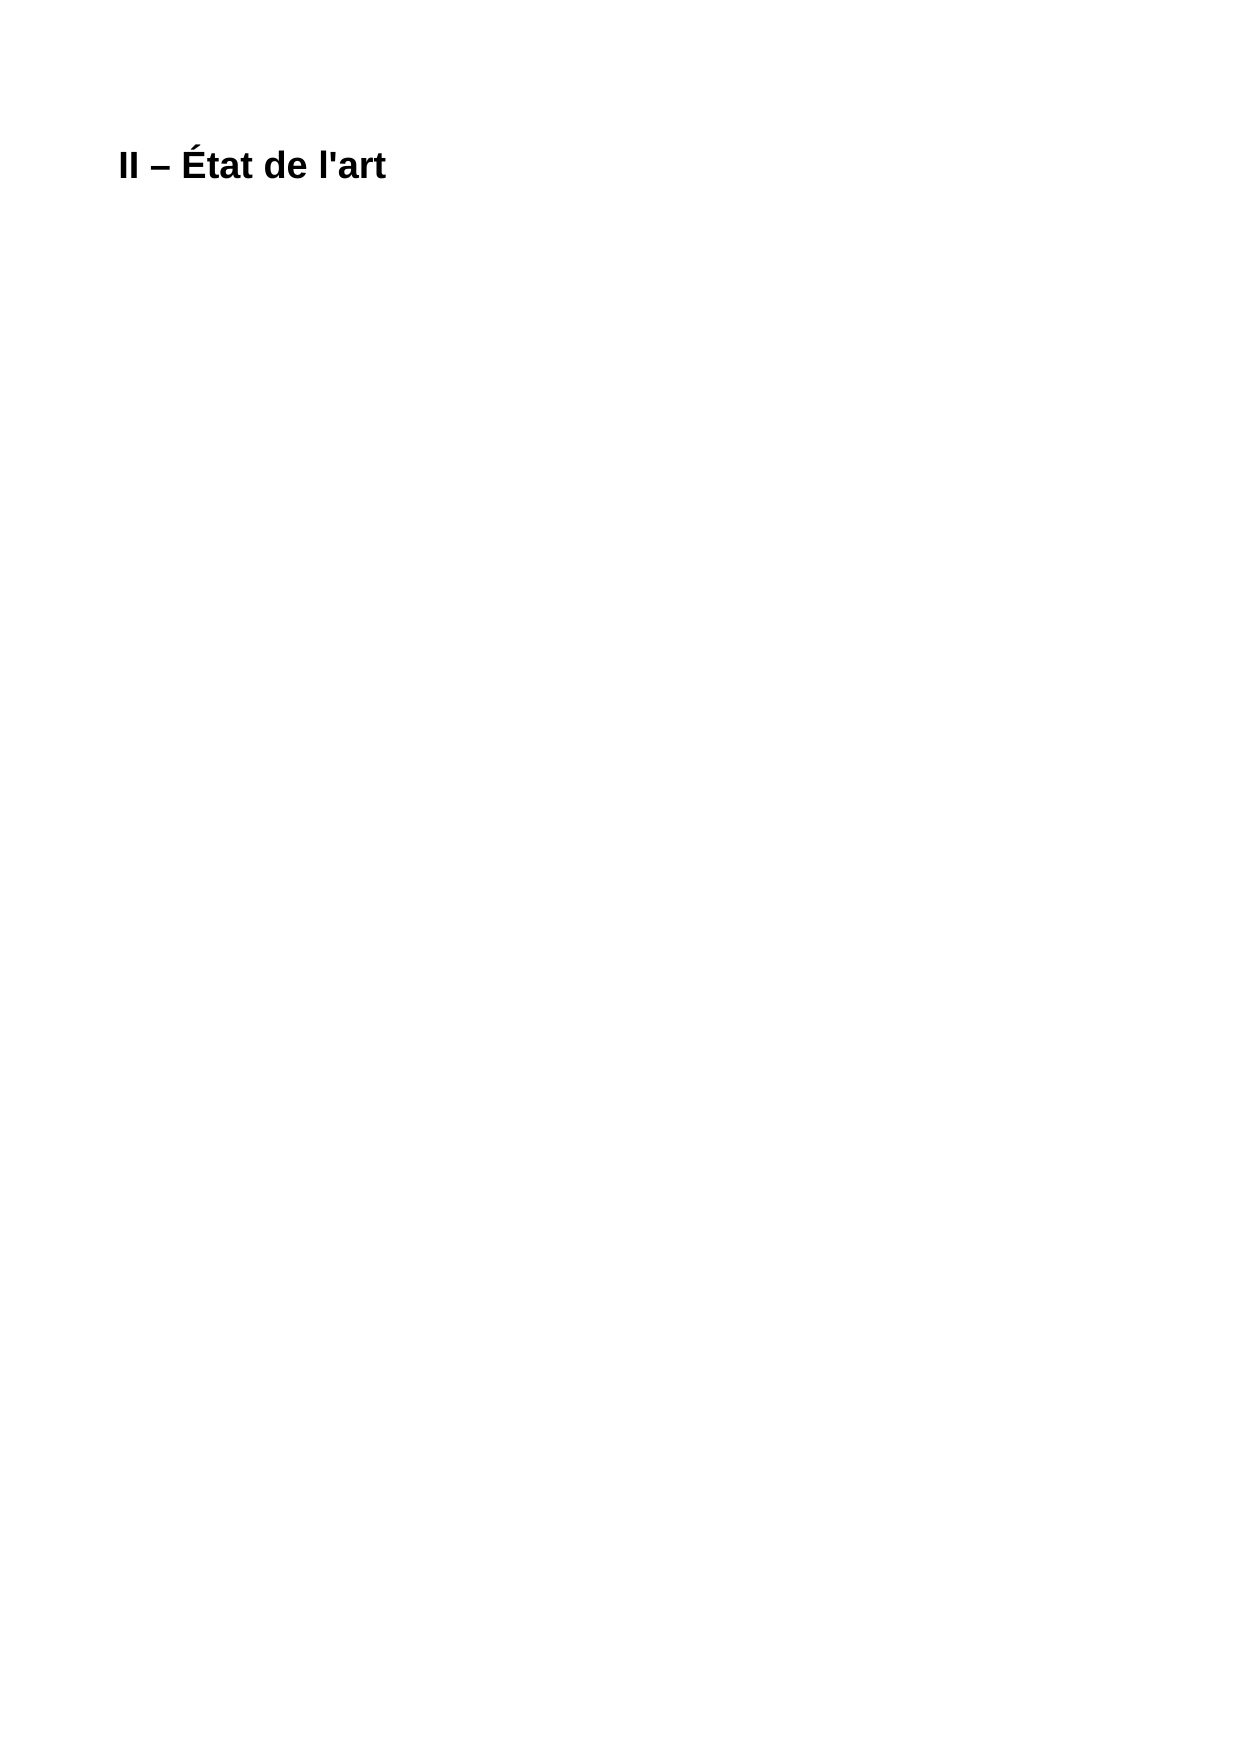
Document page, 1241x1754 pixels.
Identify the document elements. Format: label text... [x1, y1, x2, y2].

subtitle II – État de l'art [118, 143, 1122, 187]
